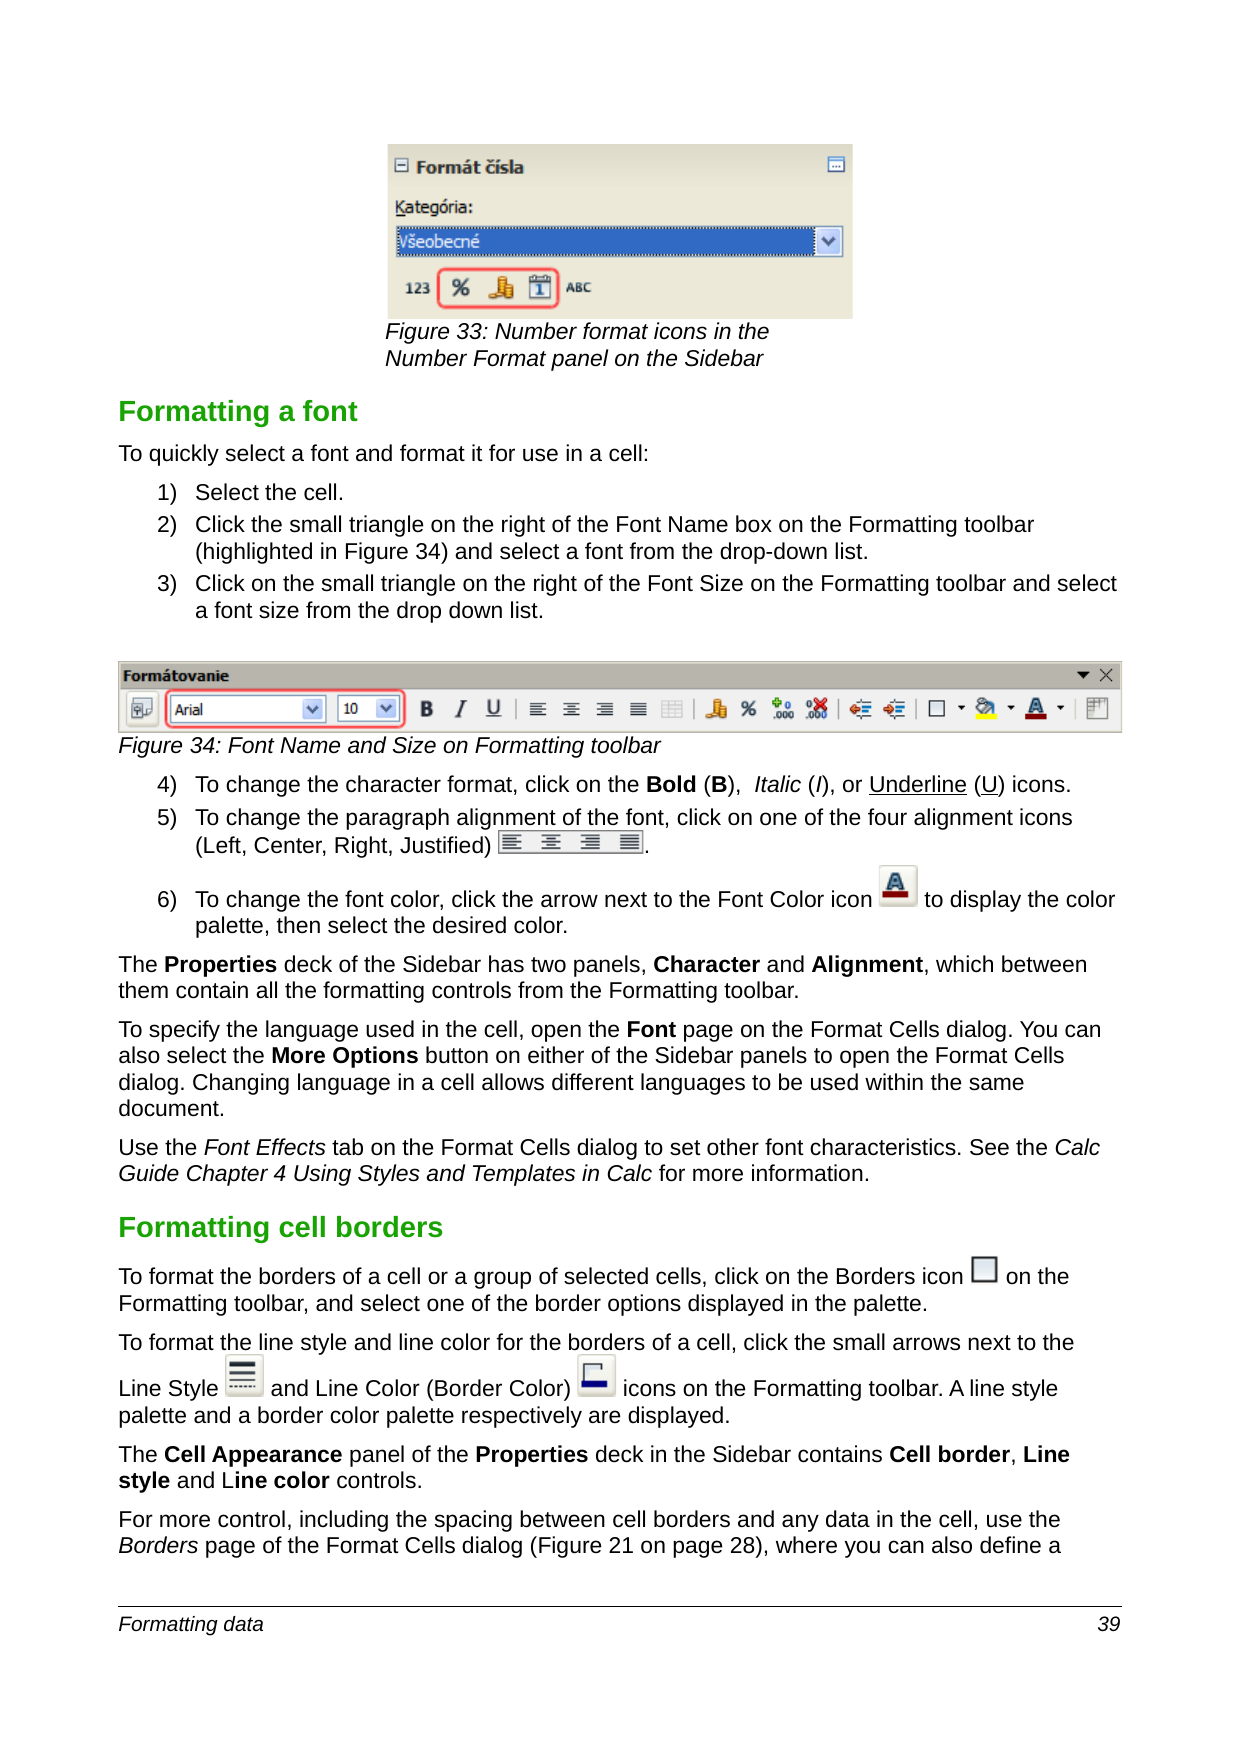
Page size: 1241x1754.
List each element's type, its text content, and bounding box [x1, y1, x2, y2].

subtitle Formatting a font [118, 394, 1122, 427]
text To quickly select a font and format it for use in a cell: [118, 440, 1122, 466]
picture [577, 1354, 617, 1397]
text To format the borders of a cell or a group of selected cells, click on the Borders icon on the Formatting toolbar, and select one of the border options displayed in the palette. [118, 1256, 1122, 1316]
picture [387, 144, 853, 319]
list To change the font color, click the arrow next to the Font Color icon to display the color palette, then select the desired color. [177, 865, 1122, 938]
text The Cell Appearance panel of the Properties deck in the Sidebar contains Cell border, Line style and Line color controls. [118, 1441, 1122, 1493]
list Select the cell. [177, 479, 1122, 505]
text Figure 34: Font Name and Size on Formatting toolbar [118, 733, 1122, 759]
text For more control, including the spacing between cell borders and any data in the cell, use the Borders page of the Format Cells dialog (Figure 21 on page 28), where you can also define a [118, 1506, 1122, 1558]
text To specify the language used in the cell, open the Font page on the Format Cells dialog. You can also select the More Options button on either of the Sidebar panels to open the Format Cells dialog. Changing language in a cell allows different languages to be used within the same document. [118, 1016, 1122, 1121]
list Click on the small triangle on the right of the Font Size on the Formatting toolbar and select a font size from the drop down list. [177, 570, 1122, 623]
list To change the paragraph alignment of the font, click on one of the four alignment icons (Left, Center, Right, Justified) . [177, 804, 1122, 859]
text Figure 33: Number format icons in the Number Format panel on the Sidebar [385, 151, 855, 371]
list Click the small triangle on the right of the Font Name box on the Formatting toolbar (highlighted in Figure 34) and select a font from the drop-down list. [177, 511, 1122, 564]
text Use the Font Effects tab on the Format Cells dialog to set other font characteristics. See the Calc Guide Chapter 4 Using Styles and Templates in Calc for more information. [118, 1134, 1122, 1187]
picture [878, 865, 918, 907]
text To format the line style and line color for the borders of a cell, click the small arrows next to the Line Style and Line Color (Border Color) icons on the Formatting toolbar. A line style palette and a border color palette respectively are displayed. [118, 1328, 1122, 1428]
subtitle Formatting cell borders [118, 1210, 1122, 1243]
list To change the character format, click on the Bold (B), Italic (I), or Underline (U) icons. [177, 771, 1122, 798]
picture [118, 661, 1123, 733]
picture [498, 830, 644, 854]
text The Properties deck of the Sidebar has two panels, Character and Alignment, which between them contain all the formatting controls from the Formatting toolbar. [118, 951, 1122, 1003]
picture [970, 1255, 1000, 1285]
picture [225, 1354, 264, 1397]
